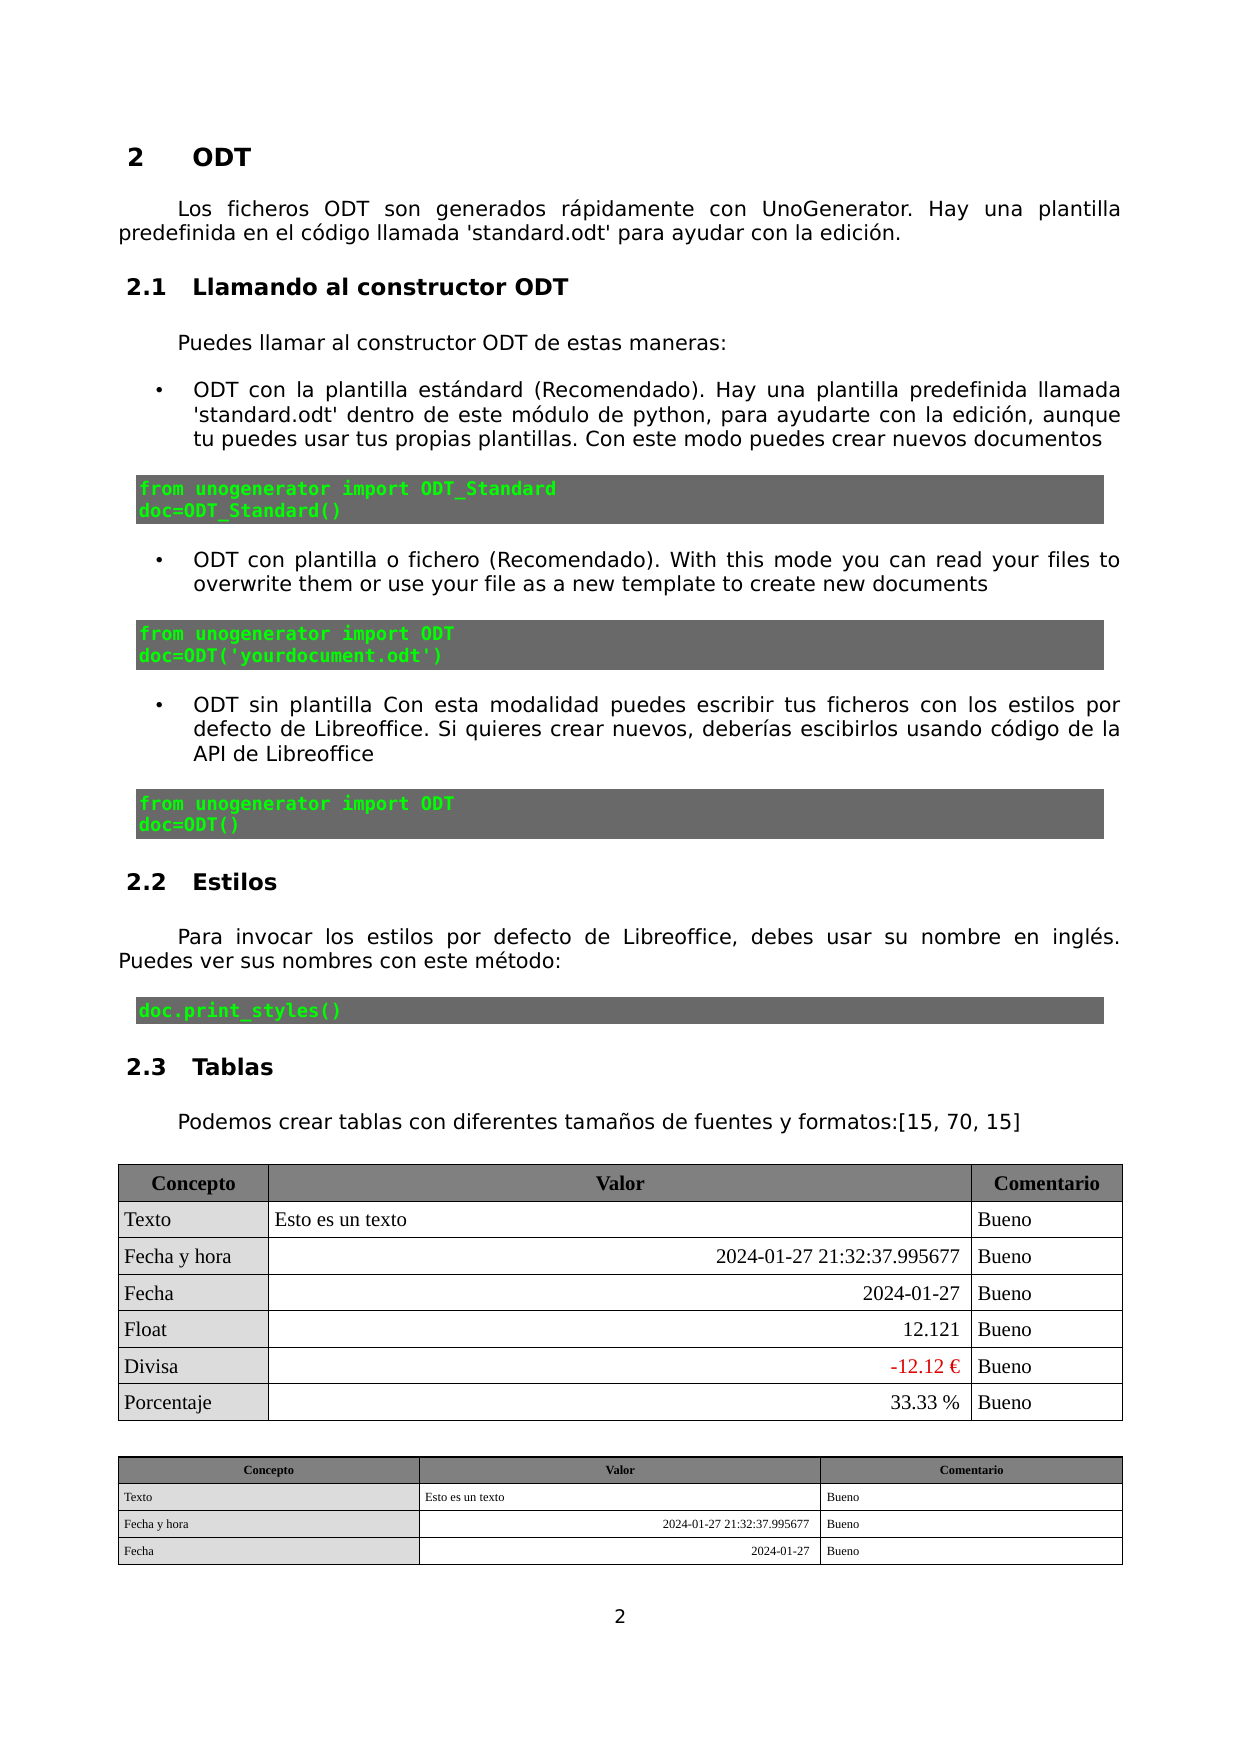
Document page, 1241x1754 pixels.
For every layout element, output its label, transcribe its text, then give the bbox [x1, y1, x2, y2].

table_header Comentario [821, 1458, 1122, 1483]
table_cell 2024-01-27 21:32:37.995677 [420, 1511, 820, 1537]
table_cell Bueno [972, 1311, 1122, 1347]
table_cell Bueno [972, 1275, 1122, 1310]
table_cell Texto [119, 1202, 268, 1237]
list ODT sin plantilla Con esta modalidad puedes escribir tus ficheros con los estilos por defecto de Libreoffice. Si quieres crear nuevos, deberías escibirlos usando código de la API de Libreoffice [156, 693, 1122, 766]
table_cell 33.33 % [269, 1384, 971, 1420]
text Podemos crear tablas con diferentes tamaños de fuentes y formatos:[15, 70, 15] [118, 1110, 1122, 1134]
table_cell 2024-01-27 [269, 1275, 971, 1310]
text Para invocar los estilos por defecto de Libreoffice, debes usar su nombre en inglés. Puedes ver sus nombres con este método: [118, 925, 1122, 973]
table_cell 2024-01-27 [420, 1538, 820, 1564]
table_cell Fecha [119, 1275, 268, 1310]
table_cell Porcentaje [119, 1384, 268, 1420]
table_cell Divisa [119, 1348, 268, 1383]
text Puedes llamar al constructor ODT de estas maneras: [118, 331, 1122, 355]
list ODT con la plantilla estándard (Recomendado). Hay una plantilla predefinida llamada 'standard.odt' dentro de este módulo de python, para ayudarte con la edición, aunque tu puedes usar tus propias plantillas. Con este modo puedes crear nuevos documentos [156, 378, 1122, 451]
table_cell Bueno [972, 1348, 1122, 1383]
table_cell Fecha y hora [119, 1511, 419, 1537]
table_cell Bueno [972, 1202, 1122, 1237]
subtitle Llamando al constructor ODT [118, 274, 1122, 301]
table_cell 2024-01-27 21:32:37.995677 [269, 1238, 971, 1274]
table_header Concepto [119, 1458, 419, 1483]
table_cell Bueno [972, 1384, 1122, 1420]
table_cell Float [119, 1311, 268, 1347]
table_cell Bueno [821, 1511, 1122, 1537]
subtitle Tablas [118, 1054, 1122, 1081]
table_cell Esto es un texto [269, 1202, 971, 1237]
table_header Valor [420, 1458, 820, 1483]
table_cell Bueno [972, 1238, 1122, 1274]
table_cell Texto [119, 1484, 419, 1510]
text Los ficheros ODT son generados rápidamente con UnoGenerator. Hay una plantilla predefinida en el código llamada 'standard.odt' para ayudar con la edición. [118, 197, 1122, 245]
table_cell Esto es un texto [420, 1484, 820, 1510]
table_header Comentario [972, 1165, 1122, 1201]
subtitle Estilos [118, 869, 1122, 895]
table_cell Bueno [821, 1484, 1122, 1510]
text from unogenerator import ODT_Standard doc=ODT_Standard() [136, 475, 1104, 524]
table_cell Fecha y hora [119, 1238, 268, 1274]
subtitle ODT [118, 143, 1122, 172]
table_header Concepto [119, 1165, 268, 1201]
text from unogenerator import ODT doc=ODT() [136, 789, 1104, 839]
text from unogenerator import ODT doc=ODT('yourdocument.odt') [136, 620, 1104, 670]
table_header Valor [269, 1165, 971, 1201]
table_cell Fecha [119, 1538, 419, 1564]
table_cell Bueno [821, 1538, 1122, 1564]
table_cell 12.121 [269, 1311, 971, 1347]
table_cell -12.12 € [269, 1348, 971, 1383]
list ODT con plantilla o fichero (Recomendado). With this mode you can read your files to overwrite them or use your file as a new template to create new documents [156, 548, 1122, 597]
text doc.print_styles() [136, 997, 1104, 1024]
